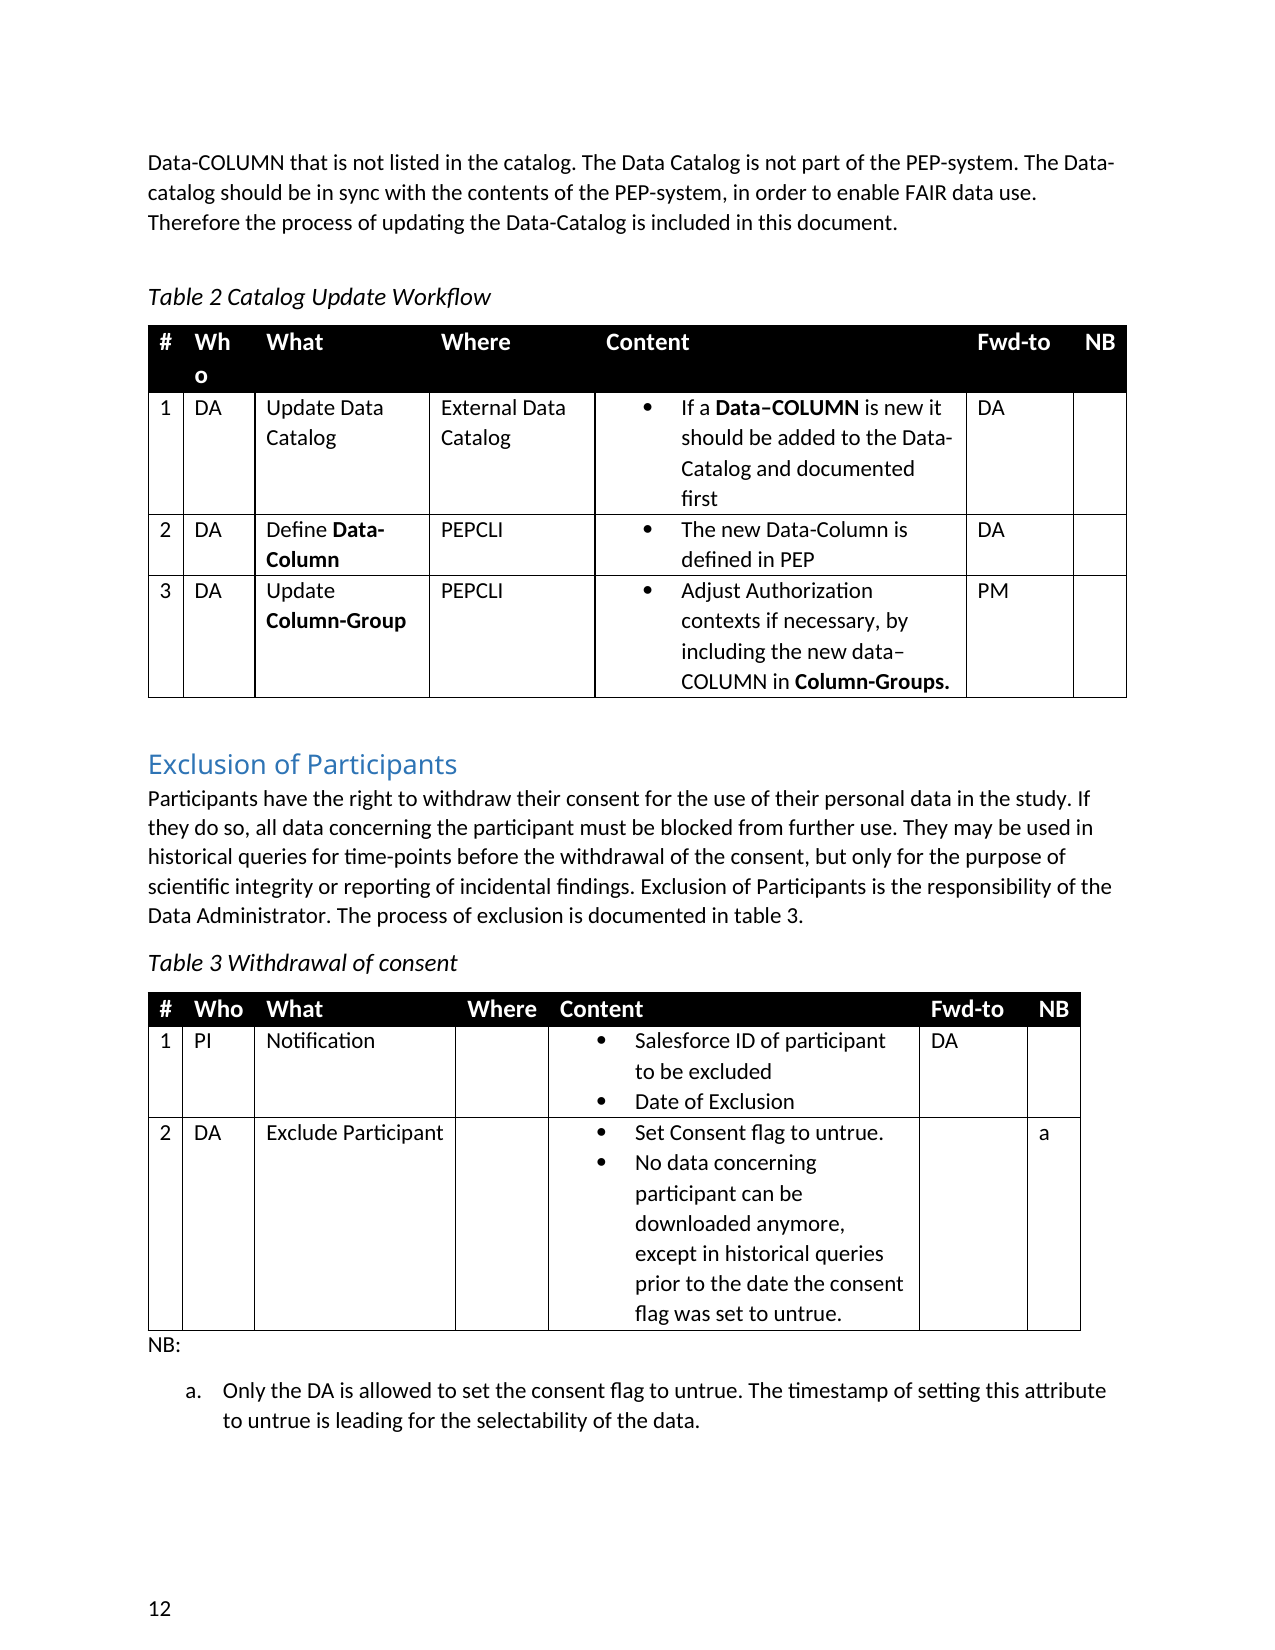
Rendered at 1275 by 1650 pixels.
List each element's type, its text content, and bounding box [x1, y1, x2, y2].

table_cell Notification [255, 1027, 455, 1117]
table_cell DA [184, 515, 254, 575]
table_cell Update Column-Group [256, 576, 429, 697]
table_cell [1074, 576, 1126, 697]
table_header NB [1074, 326, 1126, 392]
table_cell [1074, 515, 1126, 575]
table_header # [149, 993, 182, 1026]
table_header Who [183, 993, 254, 1026]
table_cell If a Data–COLUMN is new it should be added to the Data-Catalog and documented first [596, 393, 966, 514]
table_cell a [1028, 1118, 1080, 1329]
table_cell Salesforce ID of participant to be excluded Date of Exclusion [549, 1027, 919, 1117]
table_cell 2 [149, 515, 183, 575]
table_cell PI [183, 1027, 254, 1117]
table_cell 3 [149, 576, 183, 697]
table_cell DA [184, 393, 254, 514]
table_header Content [596, 326, 966, 392]
text NB: [148, 1331, 1127, 1359]
table_cell DA [967, 515, 1073, 575]
table_cell DA [967, 393, 1073, 514]
table_cell 2 [149, 1118, 182, 1329]
table_cell [456, 1027, 548, 1117]
table_header Where [456, 993, 548, 1026]
table_cell [1028, 1027, 1080, 1117]
table_cell Update Data Catalog [256, 393, 429, 514]
table_cell 1 [149, 1027, 182, 1117]
subtitle Exclusion of Participants [148, 745, 1127, 782]
table_cell External Data Catalog [430, 393, 594, 514]
table_cell 1 [149, 393, 183, 514]
text Table 3 Withdrawal of consent [148, 947, 1127, 978]
table_header # [149, 326, 183, 392]
table_cell PEPCLI [430, 515, 594, 575]
table_header What [256, 326, 429, 392]
table_header Who [184, 326, 254, 392]
table_cell [1074, 393, 1126, 514]
table_header Content [549, 993, 919, 1026]
table_cell [920, 1118, 1027, 1329]
table_header Fwd-to [920, 993, 1027, 1026]
list Only the DA is allowed to set the consent flag to untrue. The timestamp of setting this attribute to untrue is leading for the selectability of the data. [185, 1377, 1127, 1434]
table_header Where [430, 326, 594, 392]
table_cell [456, 1118, 548, 1329]
table_header Fwd-to [967, 326, 1073, 392]
table_cell Adjust Authorization contexts if necessary, by including the new data–COLUMN in Column-Groups. [596, 576, 966, 697]
text Participants have the right to withdraw their consent for the use of their personal data in the study. If they do so, all data concerning the participant must be blocked from further use. They may be used in historical queries for time-points before the withdrawal of the consent, but only for the purpose of scientific integrity or reporting of incidental findings. Exclusion of Participants is the responsibility of the Data Administrator. The process of exclusion is documented in table 3. [148, 784, 1127, 929]
table_cell PEPCLI [430, 576, 594, 697]
text Table 2 Catalog Update Workflow [148, 281, 1127, 311]
table_cell Exclude Participant [255, 1118, 455, 1329]
text Data-COLUMN that is not listed in the catalog. The Data Catalog is not part of the PEP-system. The Data-catalog should be in sync with the contents of the PEP-system, in order to enable FAIR data use. Therefore the process of updating the Data-Catalog is included in this document. [148, 148, 1127, 236]
table_cell DA [183, 1118, 254, 1329]
table_cell PM [967, 576, 1073, 697]
table_cell The new Data-Column is defined in PEP [596, 515, 966, 575]
table_cell Define Data- Column [256, 515, 429, 575]
table_cell DA [184, 576, 254, 697]
table_cell DA [920, 1027, 1027, 1117]
table_header NB [1028, 993, 1080, 1026]
table_cell Set Consent flag to untrue. No data concerning participant can be downloaded anymore, except in historical queries prior to the date the consent flag was set to untrue. [549, 1118, 919, 1329]
table_header What [255, 993, 455, 1026]
